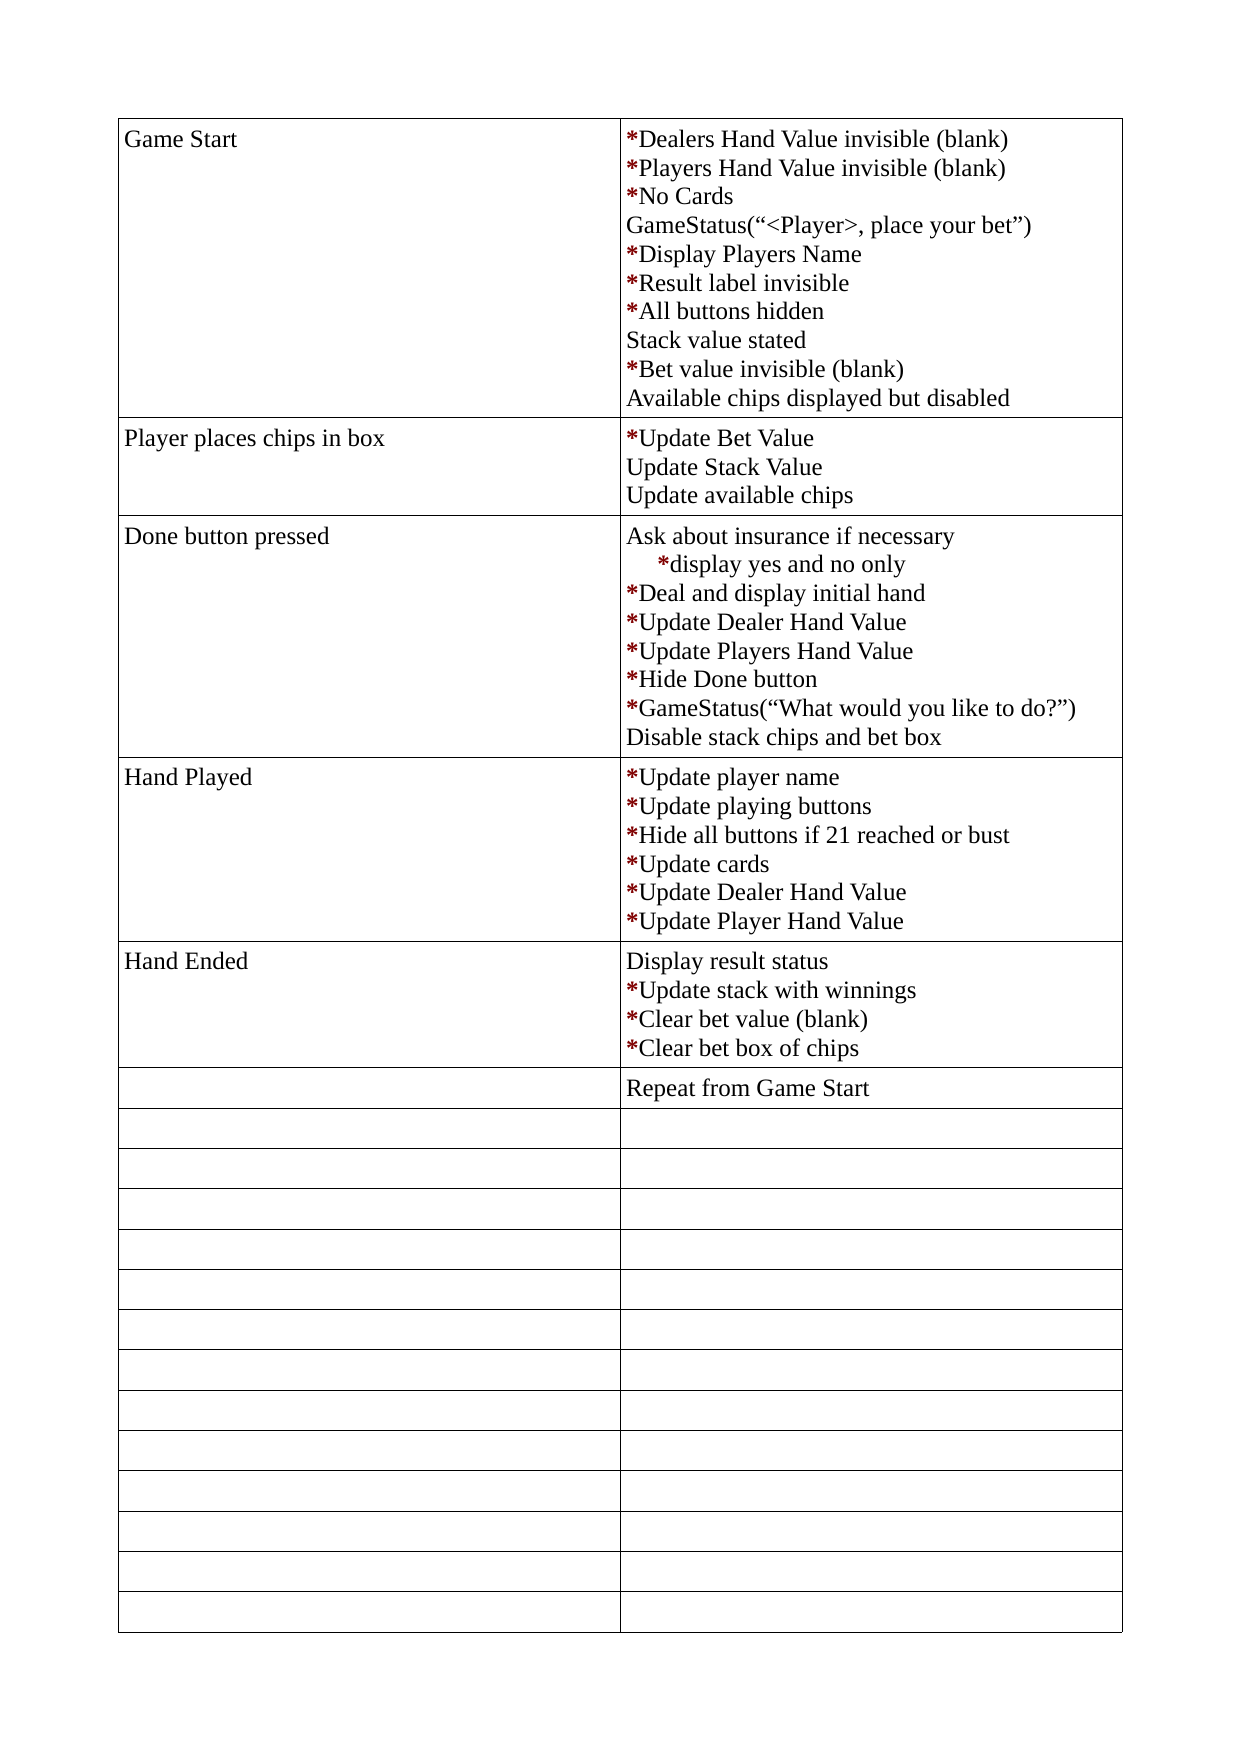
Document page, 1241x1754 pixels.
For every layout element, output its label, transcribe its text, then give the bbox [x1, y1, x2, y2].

table_cell [621, 1552, 1122, 1591]
table_cell [119, 1270, 620, 1309]
table_cell Ask about insurance if necessary *display yes and no only *Deal and display initial hand *Update Dealer Hand Value *Update Players Hand Value *Hide Done button *GameStatus(“What would you like to do?”) Disable stack chips and bet box [621, 516, 1122, 757]
table_cell *Update Bet Value Update Stack Value Update available chips [621, 418, 1122, 515]
table_cell Repeat from Game Start [621, 1068, 1122, 1107]
table_cell [119, 1431, 620, 1470]
table_cell [119, 1512, 620, 1551]
table_cell [119, 1230, 620, 1269]
table_cell Player places chips in box [119, 418, 620, 515]
table_cell Display result status *Update stack with winnings *Clear bet value (blank) *Clear bet box of chips [621, 942, 1122, 1067]
table_cell [621, 1431, 1122, 1470]
table_cell [621, 1592, 1122, 1632]
table_header Game Start [119, 119, 620, 417]
table_cell [119, 1391, 620, 1430]
table_cell [119, 1592, 620, 1632]
table_cell [621, 1149, 1122, 1188]
table_cell [119, 1189, 620, 1228]
table_cell [621, 1310, 1122, 1349]
table_cell [119, 1552, 620, 1591]
table_cell [119, 1471, 620, 1511]
table_cell [621, 1189, 1122, 1228]
table_cell *Update player name *Update playing buttons *Hide all buttons if 21 reached or bust *Update cards *Update Dealer Hand Value *Update Player Hand Value [621, 758, 1122, 941]
table_cell [621, 1350, 1122, 1390]
table_cell [621, 1471, 1122, 1511]
table_cell [621, 1109, 1122, 1148]
table_cell [119, 1350, 620, 1390]
table_cell [621, 1512, 1122, 1551]
table_cell [119, 1149, 620, 1188]
table_cell [621, 1391, 1122, 1430]
table_cell [621, 1230, 1122, 1269]
table_cell Hand Played [119, 758, 620, 941]
table_cell [119, 1068, 620, 1107]
table_header *Dealers Hand Value invisible (blank) *Players Hand Value invisible (blank) *No Cards GameStatus(“<Player>, place your bet”) *Display Players Name *Result label invisible *All buttons hidden Stack value stated *Bet value invisible (blank) Available chips displayed but disabled [621, 119, 1122, 417]
table_cell [621, 1270, 1122, 1309]
table_cell Done button pressed [119, 516, 620, 757]
table_cell [119, 1310, 620, 1349]
table_cell Hand Ended [119, 942, 620, 1067]
table_cell [119, 1109, 620, 1148]
